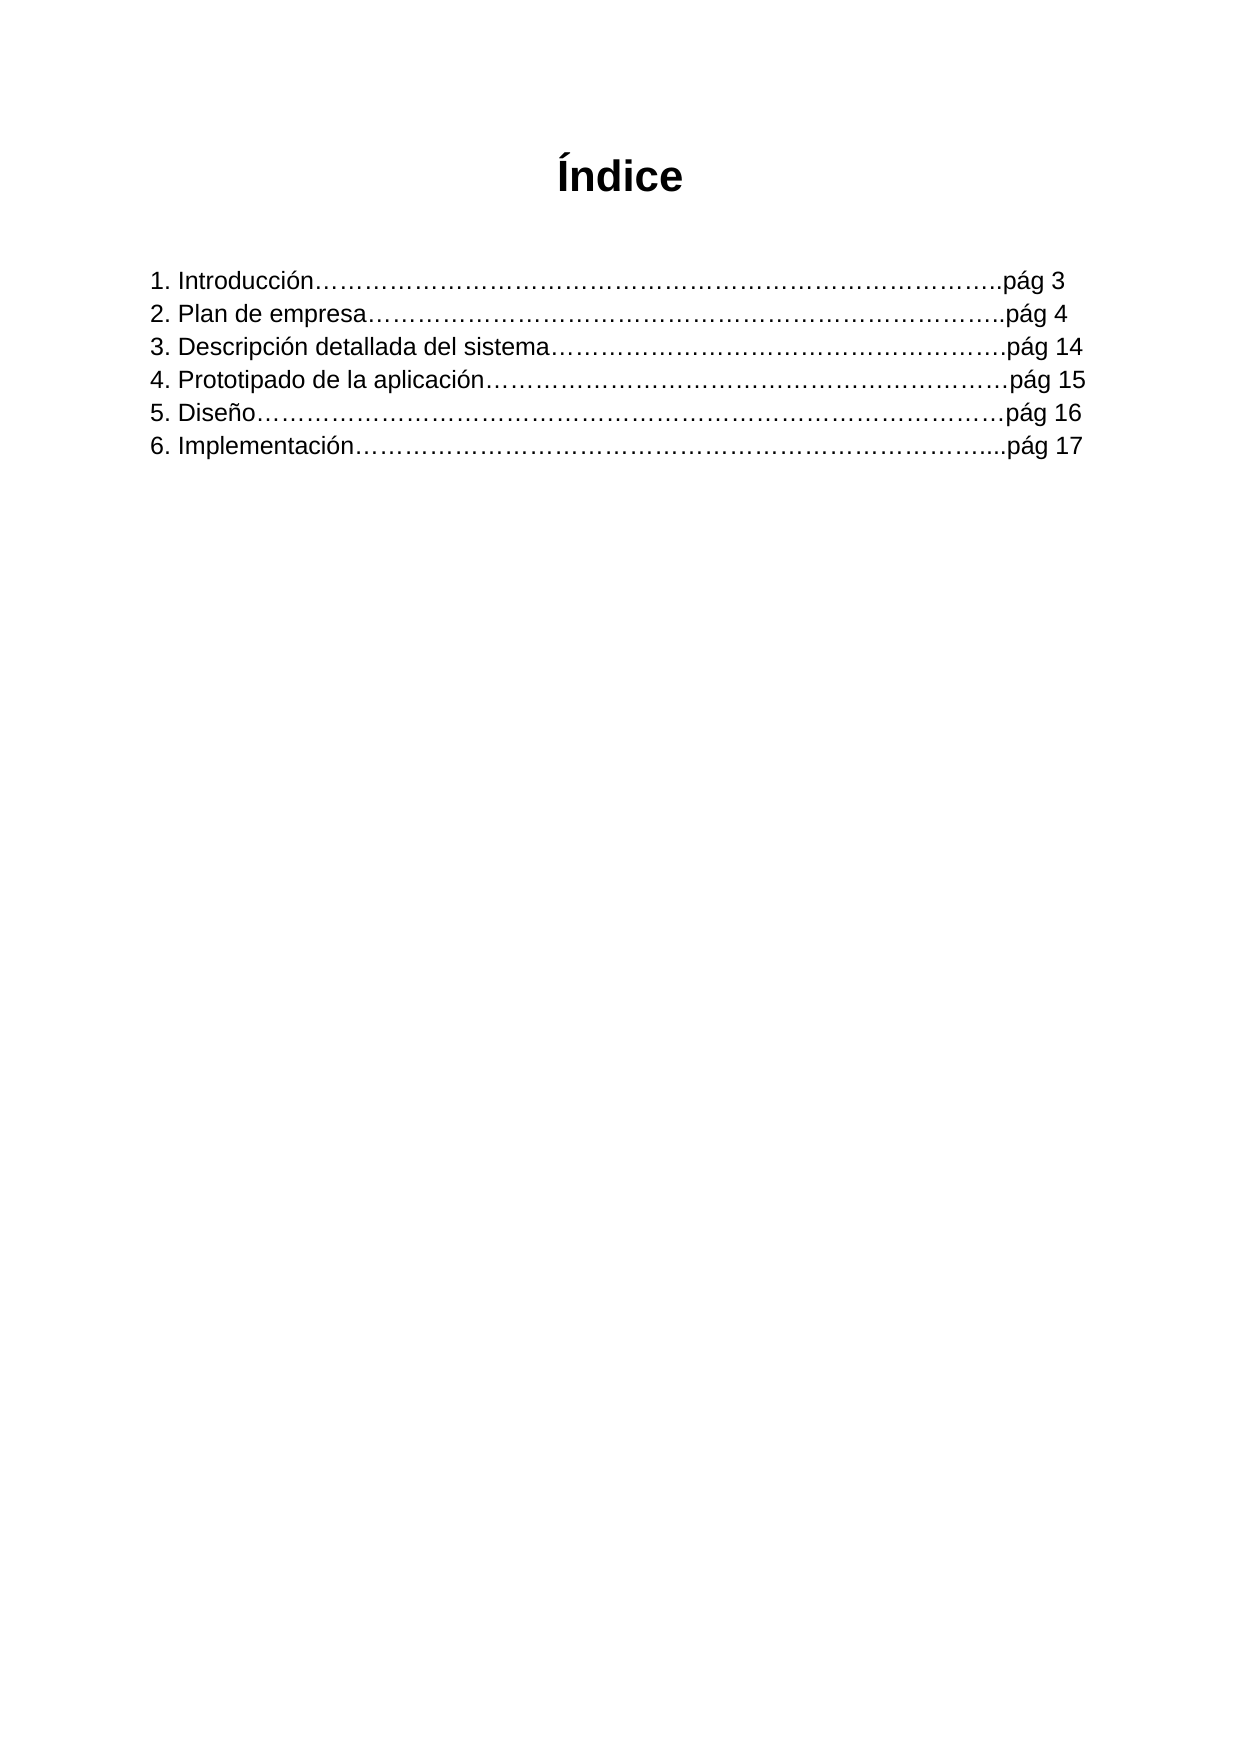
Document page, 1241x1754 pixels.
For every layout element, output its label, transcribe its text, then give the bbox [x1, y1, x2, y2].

text Índice [150, 150, 1090, 200]
text 5. Diseño………………………………………………………………………………pág 16 [150, 398, 1090, 426]
text 4. Prototipado de la aplicación………………………………………………………pág 15 [150, 365, 1090, 393]
text 3. Descripción detallada del sistema……………………………………………….pág 14 [150, 332, 1090, 360]
text 2. Plan de empresa…………………………………………………………………..pág 4 [150, 299, 1090, 327]
text 6. Implementación…………………………………………………………………....pág 17 [150, 431, 1090, 459]
text 1. Introducción………………………………………………………………………..pág 3 [150, 266, 1090, 294]
